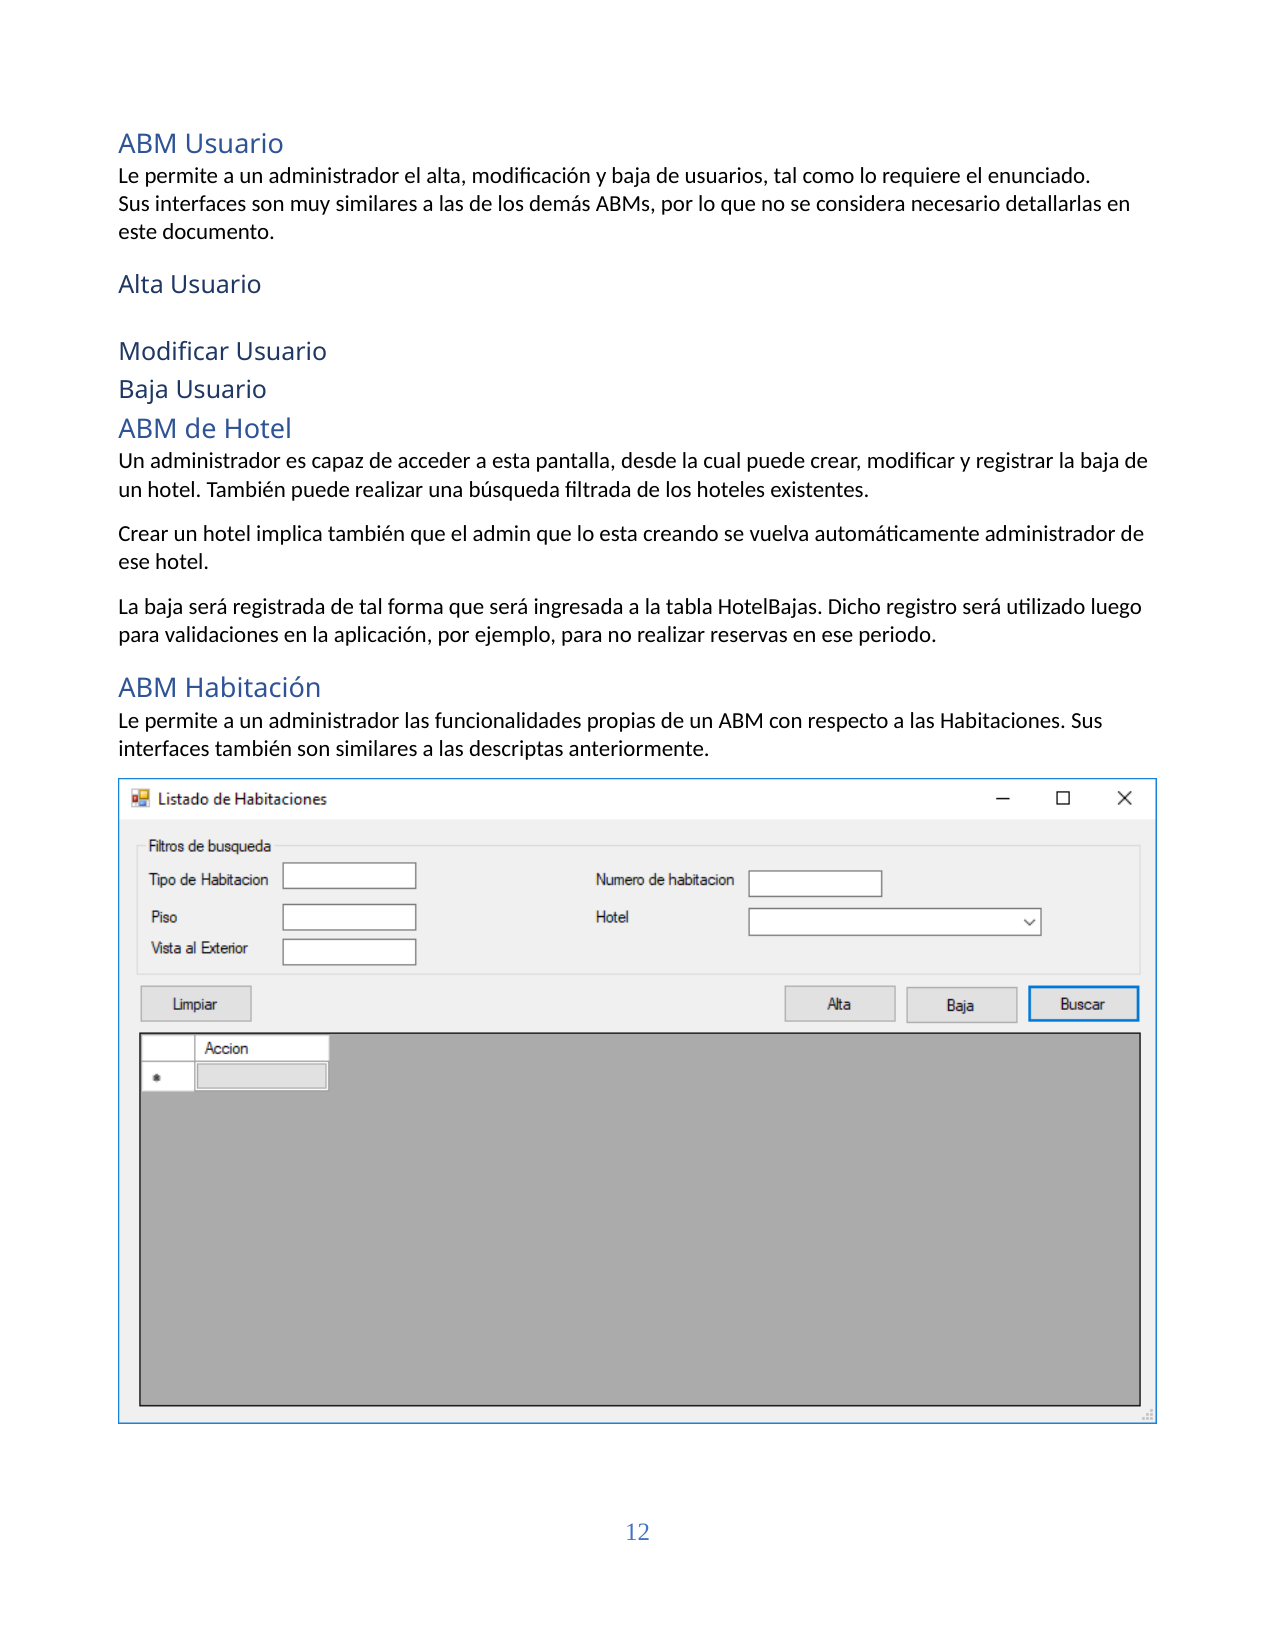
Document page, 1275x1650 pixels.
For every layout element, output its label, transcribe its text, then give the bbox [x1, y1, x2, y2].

subtitle Modificar Usuario [118, 333, 1157, 367]
subtitle Alta Usuario [118, 266, 1157, 300]
text Le permite a un administrador el alta, modificación y baja de usuarios, tal como lo requiere el enunciado. Sus interfaces son muy similares a las de los demás ABMs, por lo que no se considera necesario detallarlas en este documento. [118, 161, 1157, 246]
subtitle Baja Usuario [118, 372, 1157, 406]
subtitle ABM de Hotel [118, 410, 1157, 447]
subtitle ABM Usuario [118, 124, 1157, 161]
text Un administrador es capaz de acceder a esta pantalla, desde la cual puede crear, modificar y registrar la baja de un hotel. También puede realizar una búsqueda filtrada de los hoteles existentes. [118, 447, 1157, 503]
text Crear un hotel implica también que el admin que lo esta creando se vuelva automáticamente administrador de ese hotel. [118, 519, 1157, 575]
text La baja será registrada de tal forma que será ingresada a la tabla HotelBajas. Dicho registro será utilizado luego para validaciones en la aplicación, por ejemplo, para no realizar reservas en ese periodo. [118, 592, 1157, 648]
text Le permite a un administrador las funcionalidades propias de un ABM con respecto a las Habitaciones. Sus interfaces también son similares a las descriptas anteriormente. [118, 706, 1157, 762]
subtitle ABM Habitación [118, 669, 1157, 706]
